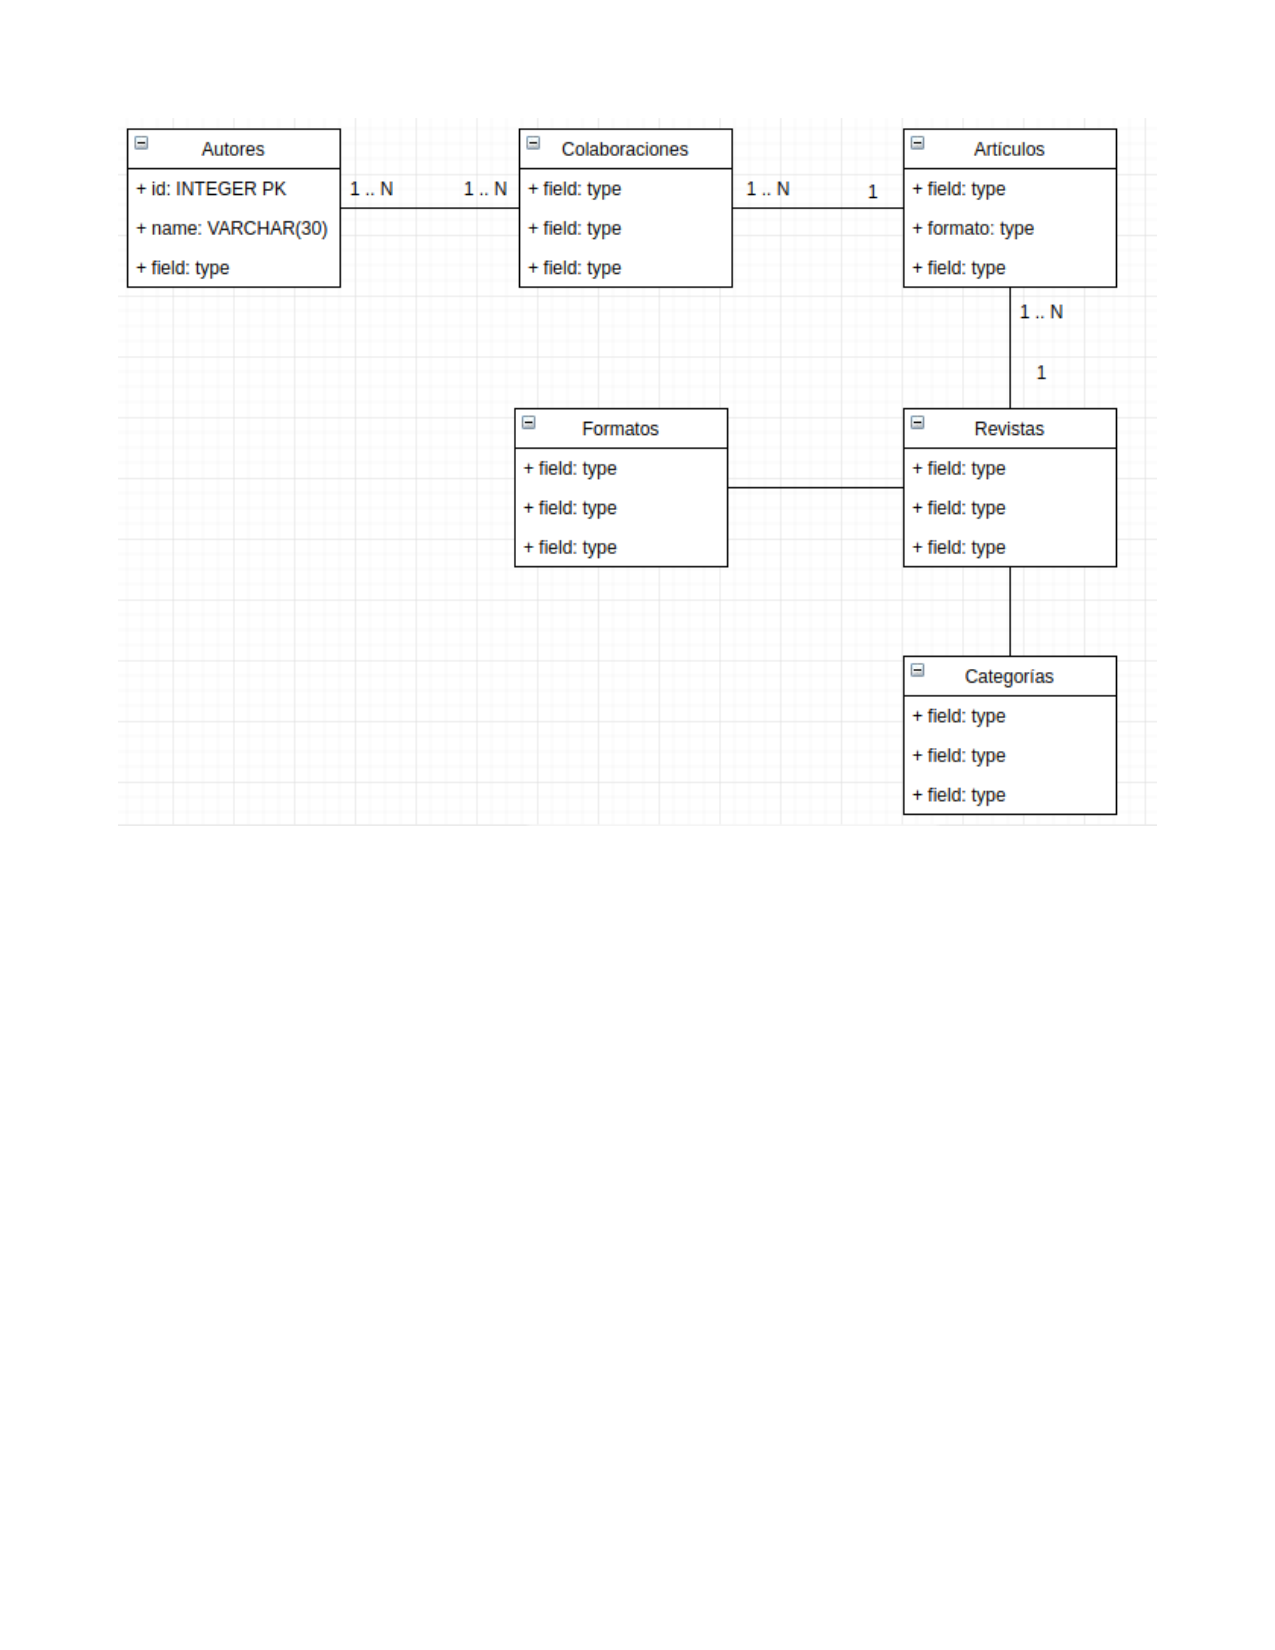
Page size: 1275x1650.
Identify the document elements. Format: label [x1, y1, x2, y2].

picture [118, 118, 1157, 826]
